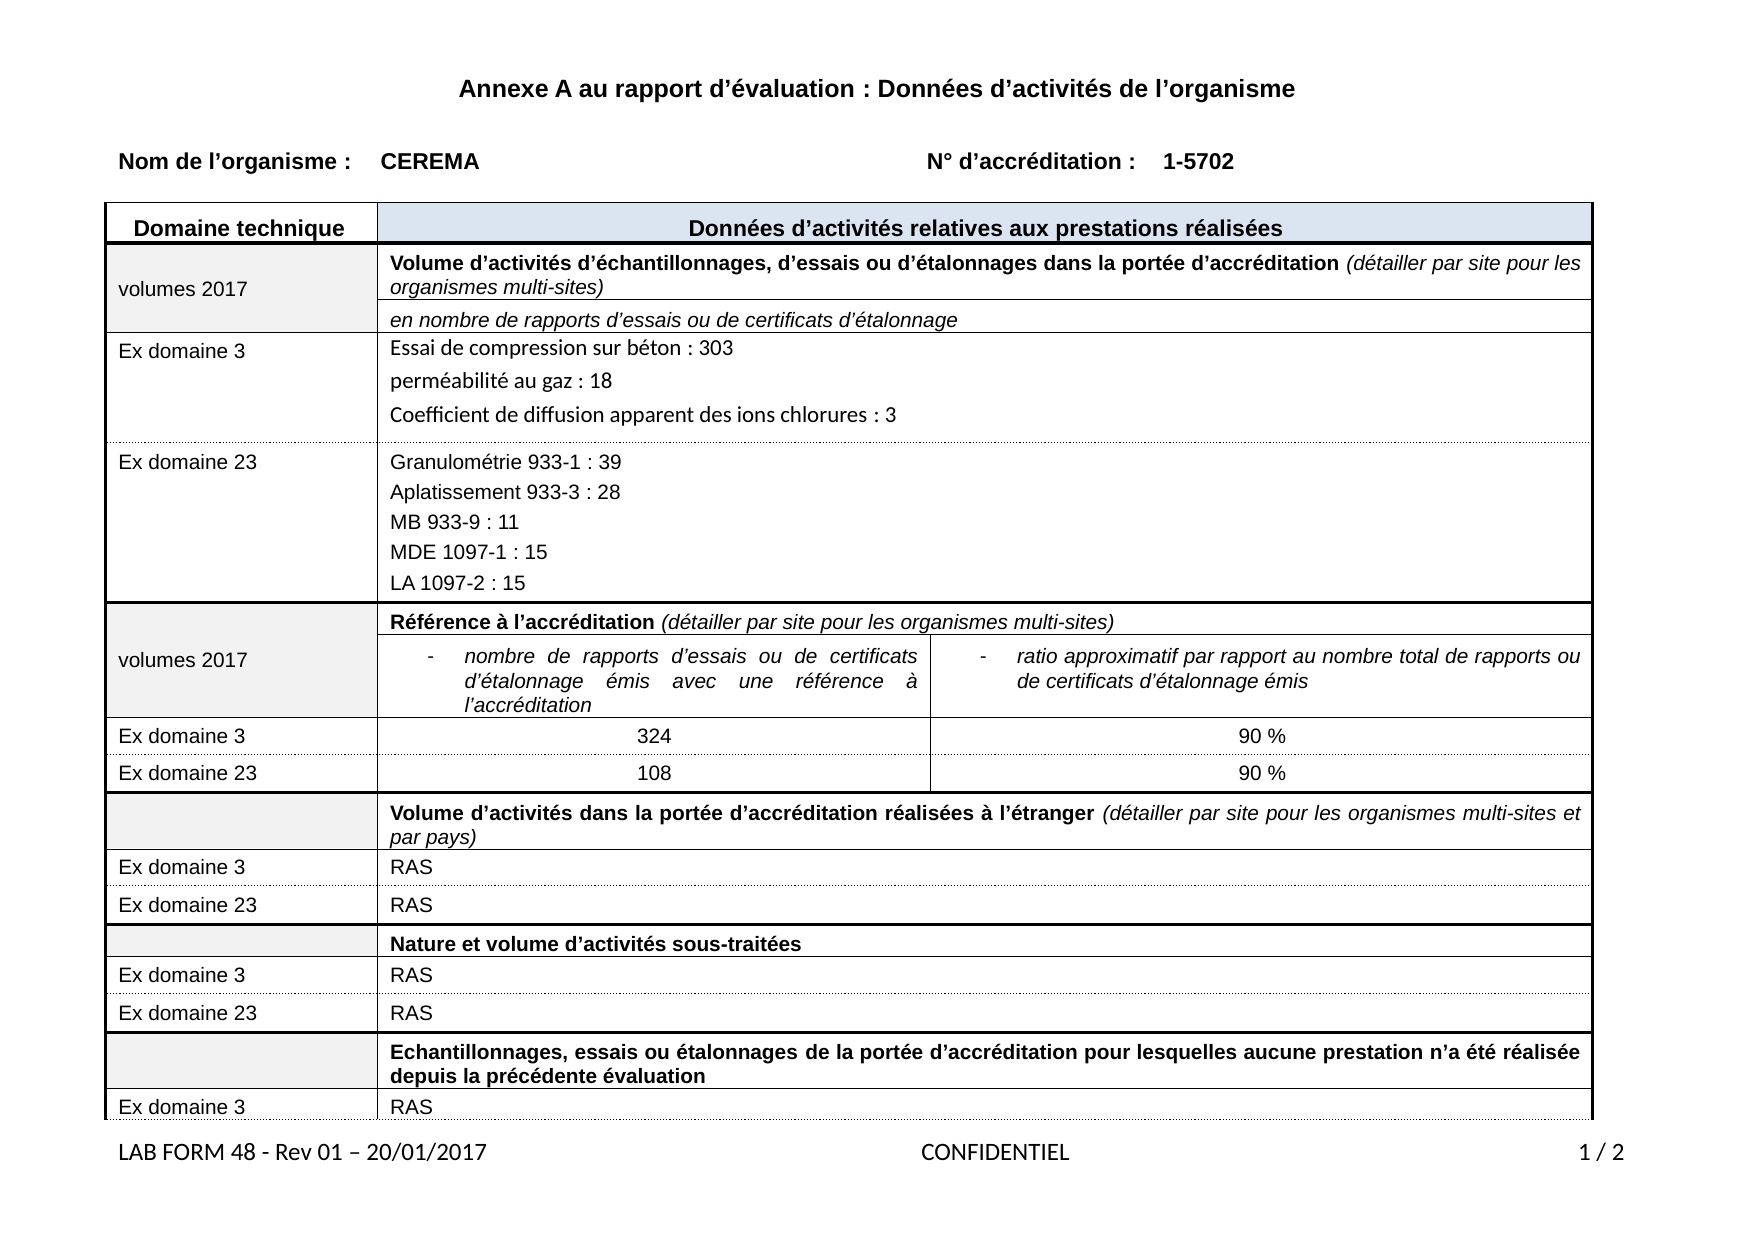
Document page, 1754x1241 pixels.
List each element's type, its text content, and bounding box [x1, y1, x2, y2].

table_cell Echantillonnages, essais ou étalonnages de la portée d’accréditation pour lesquelles aucune prestation n’a été réalisée depuis la précédente évaluation [378, 1034, 1591, 1088]
table_cell Ex domaine 3 [107, 1089, 377, 1119]
table_cell Volume d’activités d’échantillonnages, d’essais ou d’étalonnages dans la portée d’accréditation (détailler par site pour les organismes multi-sites) [378, 245, 1591, 299]
table_cell RAS [378, 957, 1591, 993]
table_cell 324 [378, 718, 930, 754]
table_cell Ex domaine 3 [107, 957, 377, 993]
table_cell RAS [378, 885, 1591, 923]
table_cell Ex domaine 23 [107, 885, 377, 923]
table_cell RAS [378, 1089, 1591, 1119]
table_cell 108 [378, 754, 930, 791]
table_cell Ex domaine 3 [107, 718, 377, 754]
table_header Nom de l’organisme : [107, 148, 369, 174]
table_cell nombre de rapports d’essais ou de certificats d’étalonnage émis avec une référence à l’accréditation [378, 635, 930, 717]
table_cell en nombre de rapports d’essais ou de certificats d’étalonnage [378, 300, 1591, 332]
table_cell RAS [378, 993, 1591, 1031]
table_cell volumes 2017 [107, 604, 377, 717]
table_cell [107, 926, 377, 956]
table_cell Référence à l’accréditation (détailler par site pour les organismes multi-sites) [378, 604, 1591, 634]
table_cell ratio approximatif par rapport au nombre total de rapports ou de certificats d’étalonnage émis [931, 635, 1591, 717]
table_header 1-5702 [1152, 148, 1624, 174]
table_cell Nature et volume d’activités sous-traitées [378, 926, 1591, 956]
table_cell Essai de compression sur béton : 303 perméabilité au gaz : 18 Coefficient de diffusion apparent des ions chlorures : 3 [378, 333, 1591, 442]
table_cell Granulométrie 933-1 : 39 Aplatissement 933-3 : 28 MB 933-9 : 11 MDE 1097-1 : 15 LA 1097-2 : 15 [378, 442, 1591, 601]
table_cell Ex domaine 23 [107, 993, 377, 1031]
table_cell 90 % [931, 754, 1591, 791]
table_cell Ex domaine 23 [107, 442, 377, 601]
table_cell [107, 794, 377, 848]
table_cell RAS [378, 850, 1591, 885]
table_header Domaine technique [107, 203, 377, 241]
table_header CEREMA [369, 148, 915, 174]
table_cell volumes 2017 [107, 245, 377, 332]
table_cell Ex domaine 23 [107, 754, 377, 791]
table_header Données d’activités relatives aux prestations réalisées [378, 203, 1591, 241]
table_cell Ex domaine 3 [107, 333, 377, 442]
table_cell [107, 1034, 377, 1088]
table_cell 90 % [931, 718, 1591, 754]
table_header N° d’accréditation : [915, 148, 1152, 174]
table_cell Volume d’activités dans la portée d’accréditation réalisées à l’étranger (détailler par site pour les organismes multi-sites et par pays) [378, 794, 1591, 848]
table_cell Ex domaine 3 [107, 850, 377, 885]
